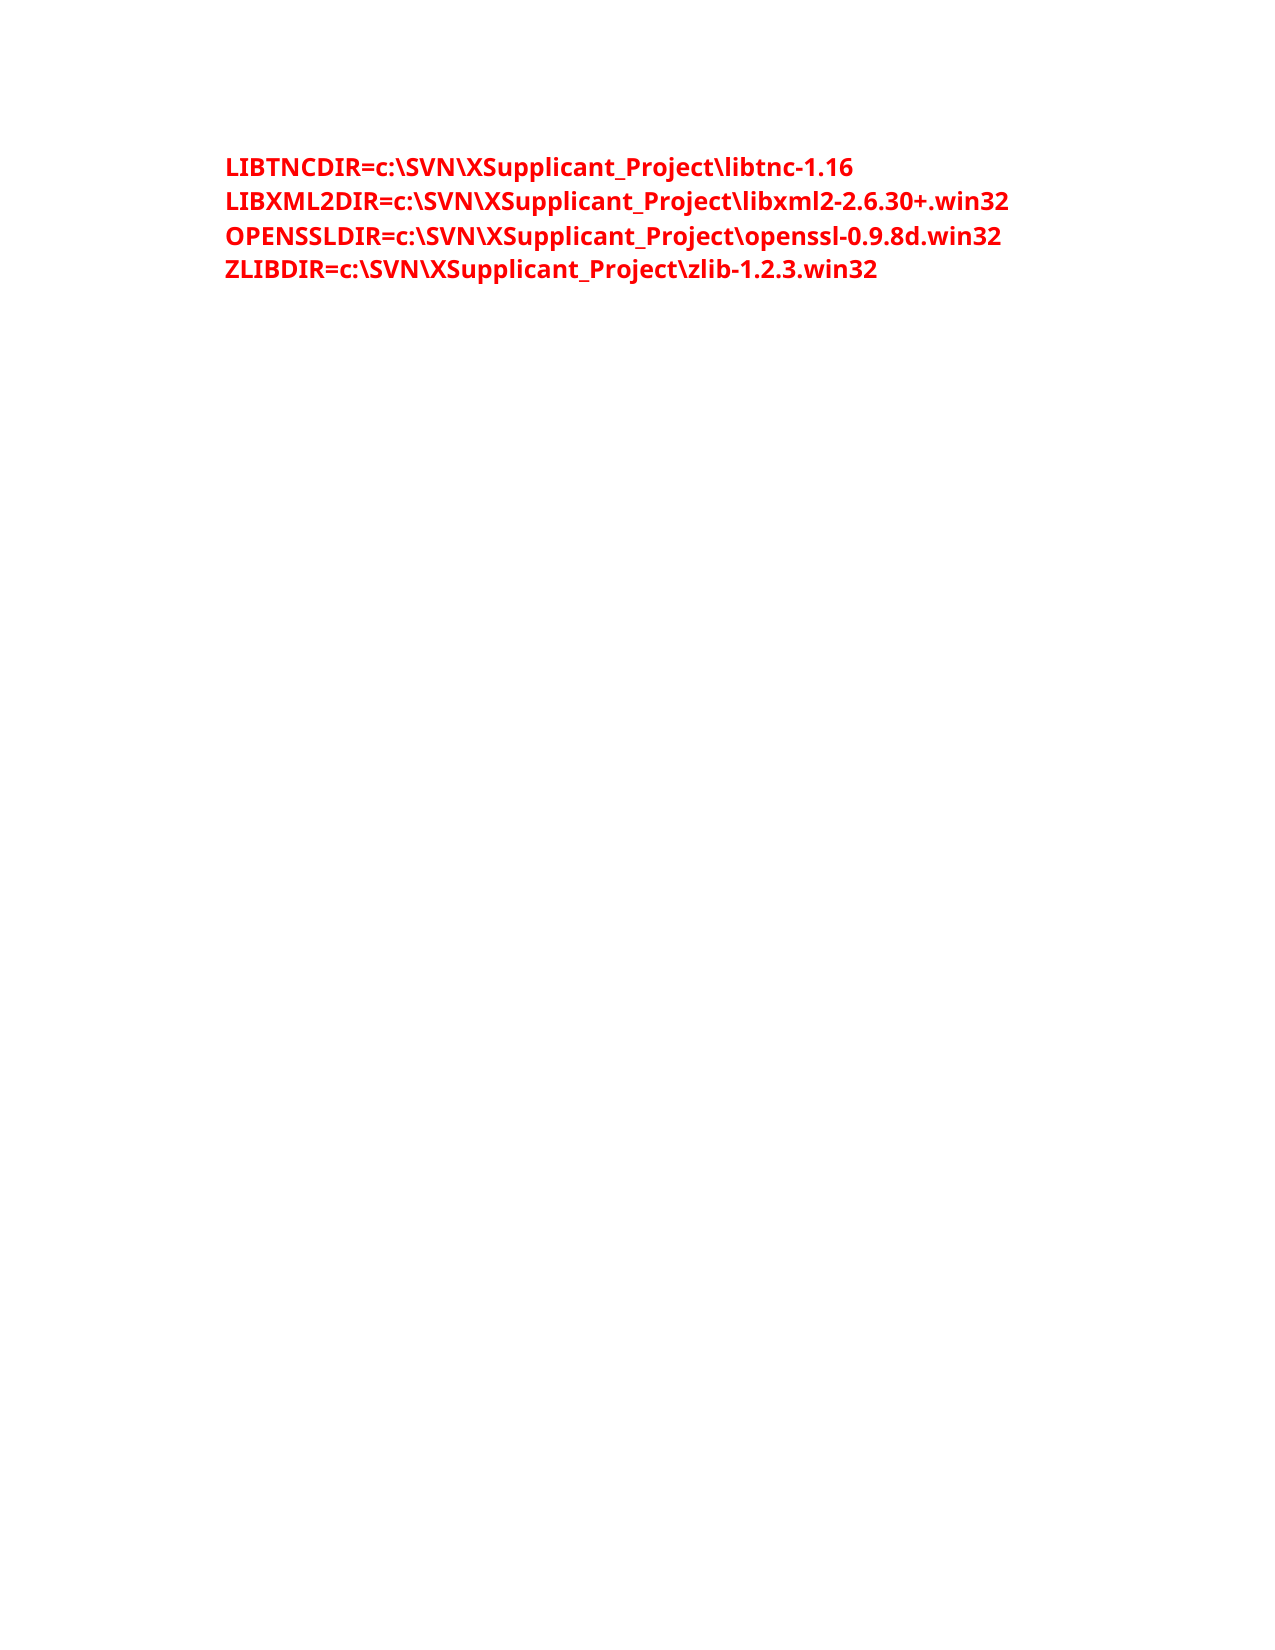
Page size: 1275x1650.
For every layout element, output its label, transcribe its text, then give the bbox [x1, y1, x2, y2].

text ZLIBDIR=c:\SVN\XSupplicant_Project\zlib-1.2.3.win32 [225, 252, 1125, 286]
text LIBXML2DIR=c:\SVN\XSupplicant_Project\libxml2-2.6.30+.win32 [225, 184, 1125, 218]
text LIBTNCDIR=c:\SVN\XSupplicant_Project\libtnc-1.16 [225, 150, 1125, 184]
text OPENSSLDIR=c:\SVN\XSupplicant_Project\openssl-0.9.8d.win32 [225, 218, 1125, 252]
